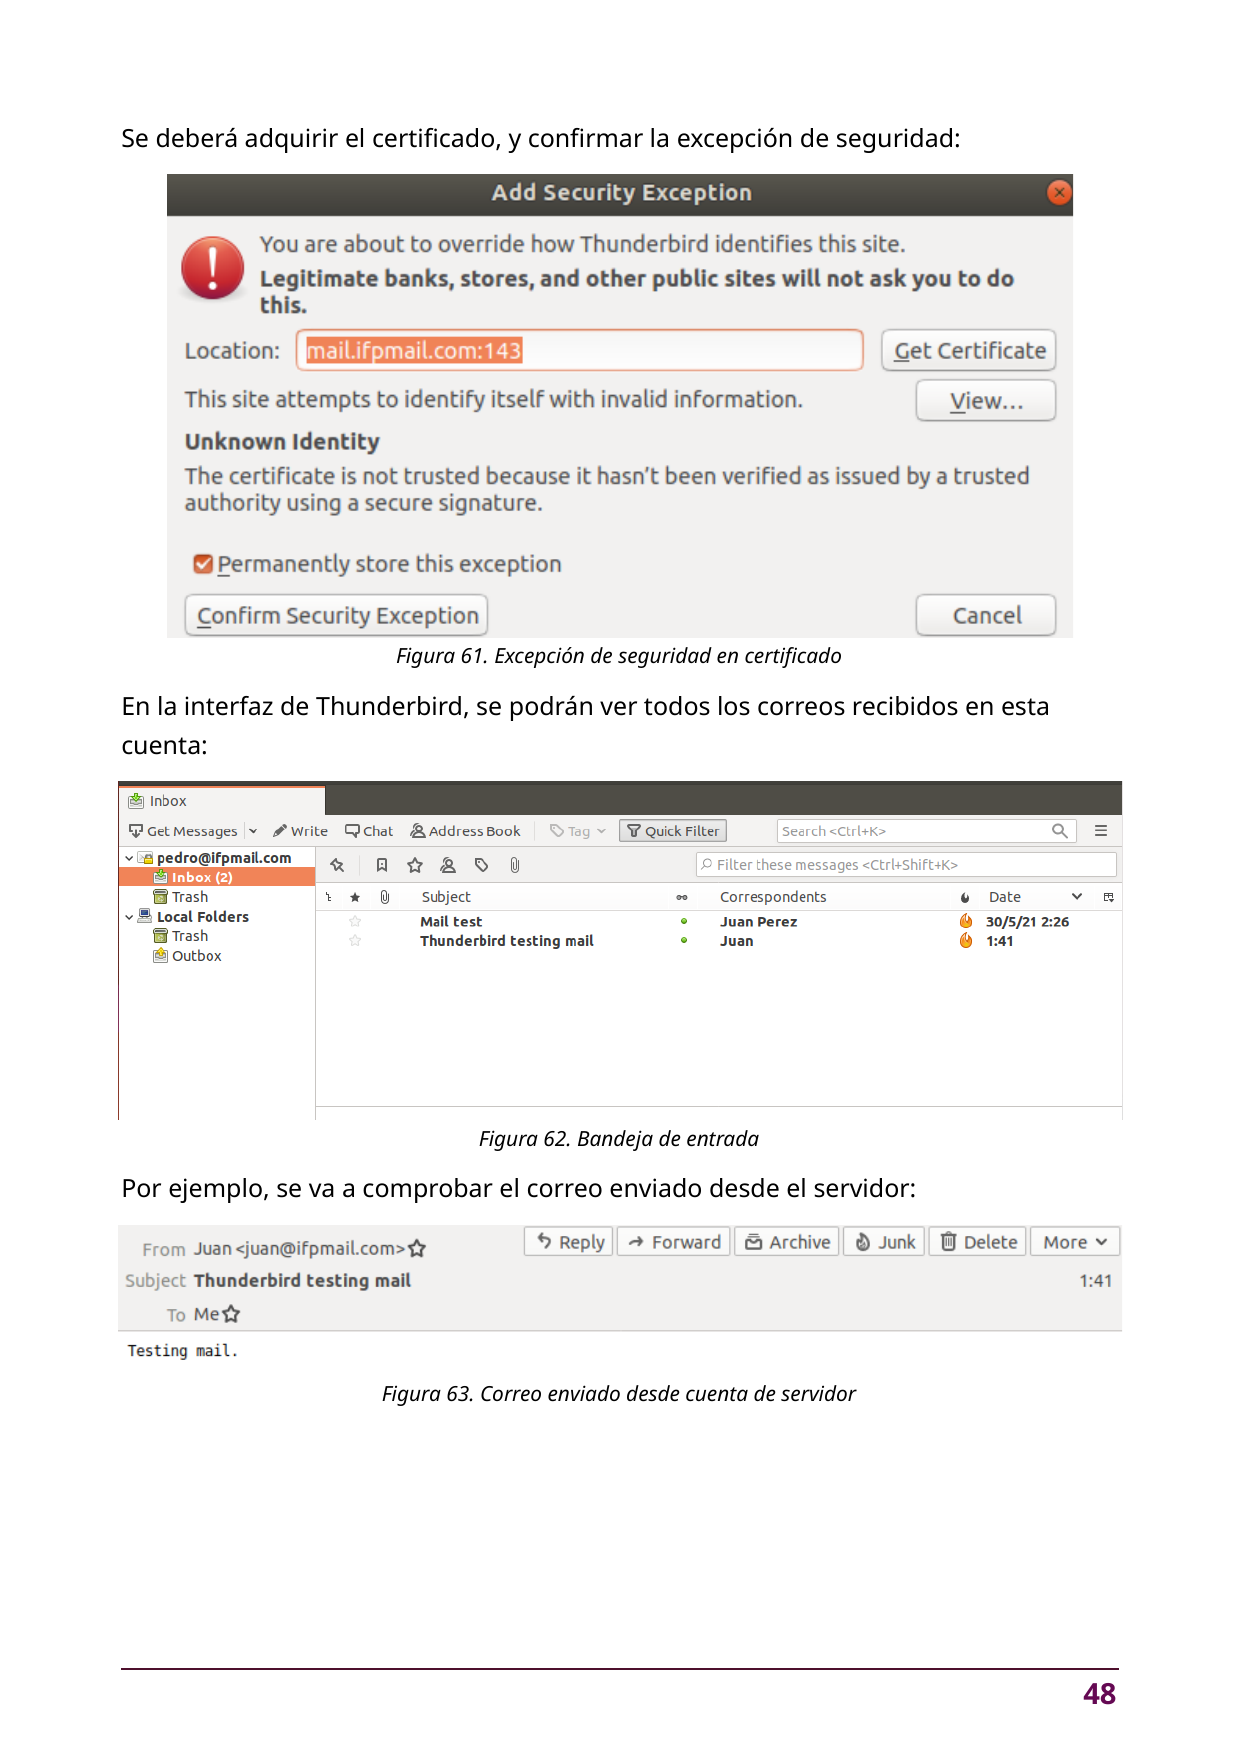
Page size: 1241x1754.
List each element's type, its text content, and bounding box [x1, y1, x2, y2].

picture [118, 781, 1123, 1120]
text Figura 61. Excepción de seguridad en certificado [121, 175, 1119, 670]
text Por ejemplo, se va a comprobar el correo enviado desde el servidor: [121, 1171, 1119, 1205]
text Se deberá adquirir el certificado, y confirmar la excepción de seguridad: [121, 121, 1119, 155]
text Figura 63. Correo enviado desde cuenta de servidor [121, 1376, 1119, 1408]
picture [118, 1225, 1123, 1376]
text Figura 62. Bandeja de entrada [121, 1120, 1119, 1152]
text En la interfaz de Thunderbird, se podrán ver todos los correos recibidos en esta cuenta: [121, 689, 1119, 762]
picture [167, 174, 1074, 638]
